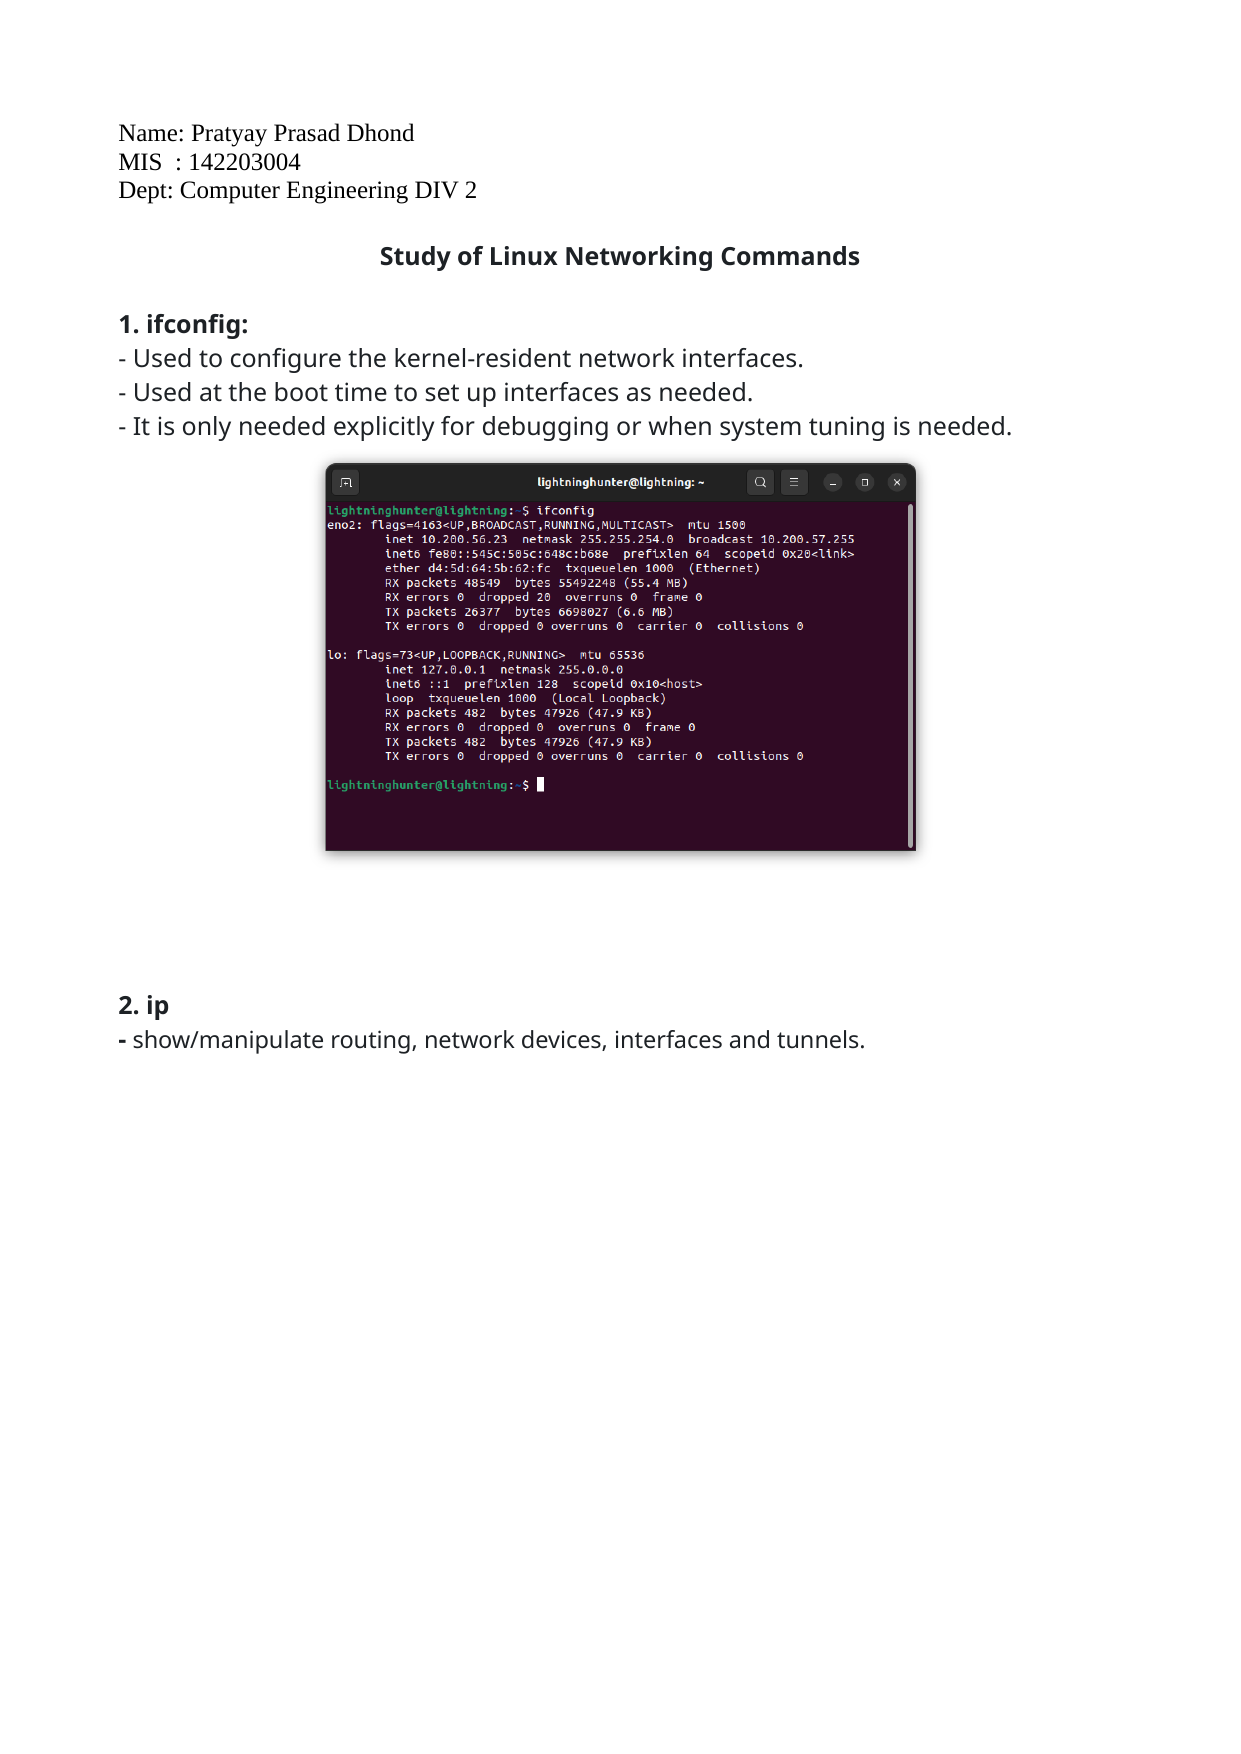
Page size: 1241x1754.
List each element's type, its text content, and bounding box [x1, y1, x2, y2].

text 1. ifconfig: [118, 307, 1122, 341]
text - Used to configure the kernel-resident network interfaces. [118, 341, 1122, 375]
text - Used at the boot time to set up interfaces as needed. [118, 375, 1122, 409]
text Name: Pratyay Prasad Dhond [118, 118, 1122, 147]
text 2. ip [118, 988, 1122, 1022]
text - It is only needed explicitly for debugging or when system tuning is needed. [118, 409, 1122, 443]
text Dept: Computer Engineering DIV 2 [118, 176, 1122, 204]
text Study of Linux Networking Commands [118, 238, 1122, 272]
picture [305, 445, 936, 873]
text MIS : 142203004 [118, 147, 1122, 176]
text - show/manipulate routing, network devices, interfaces and tunnels. [118, 1022, 1122, 1056]
